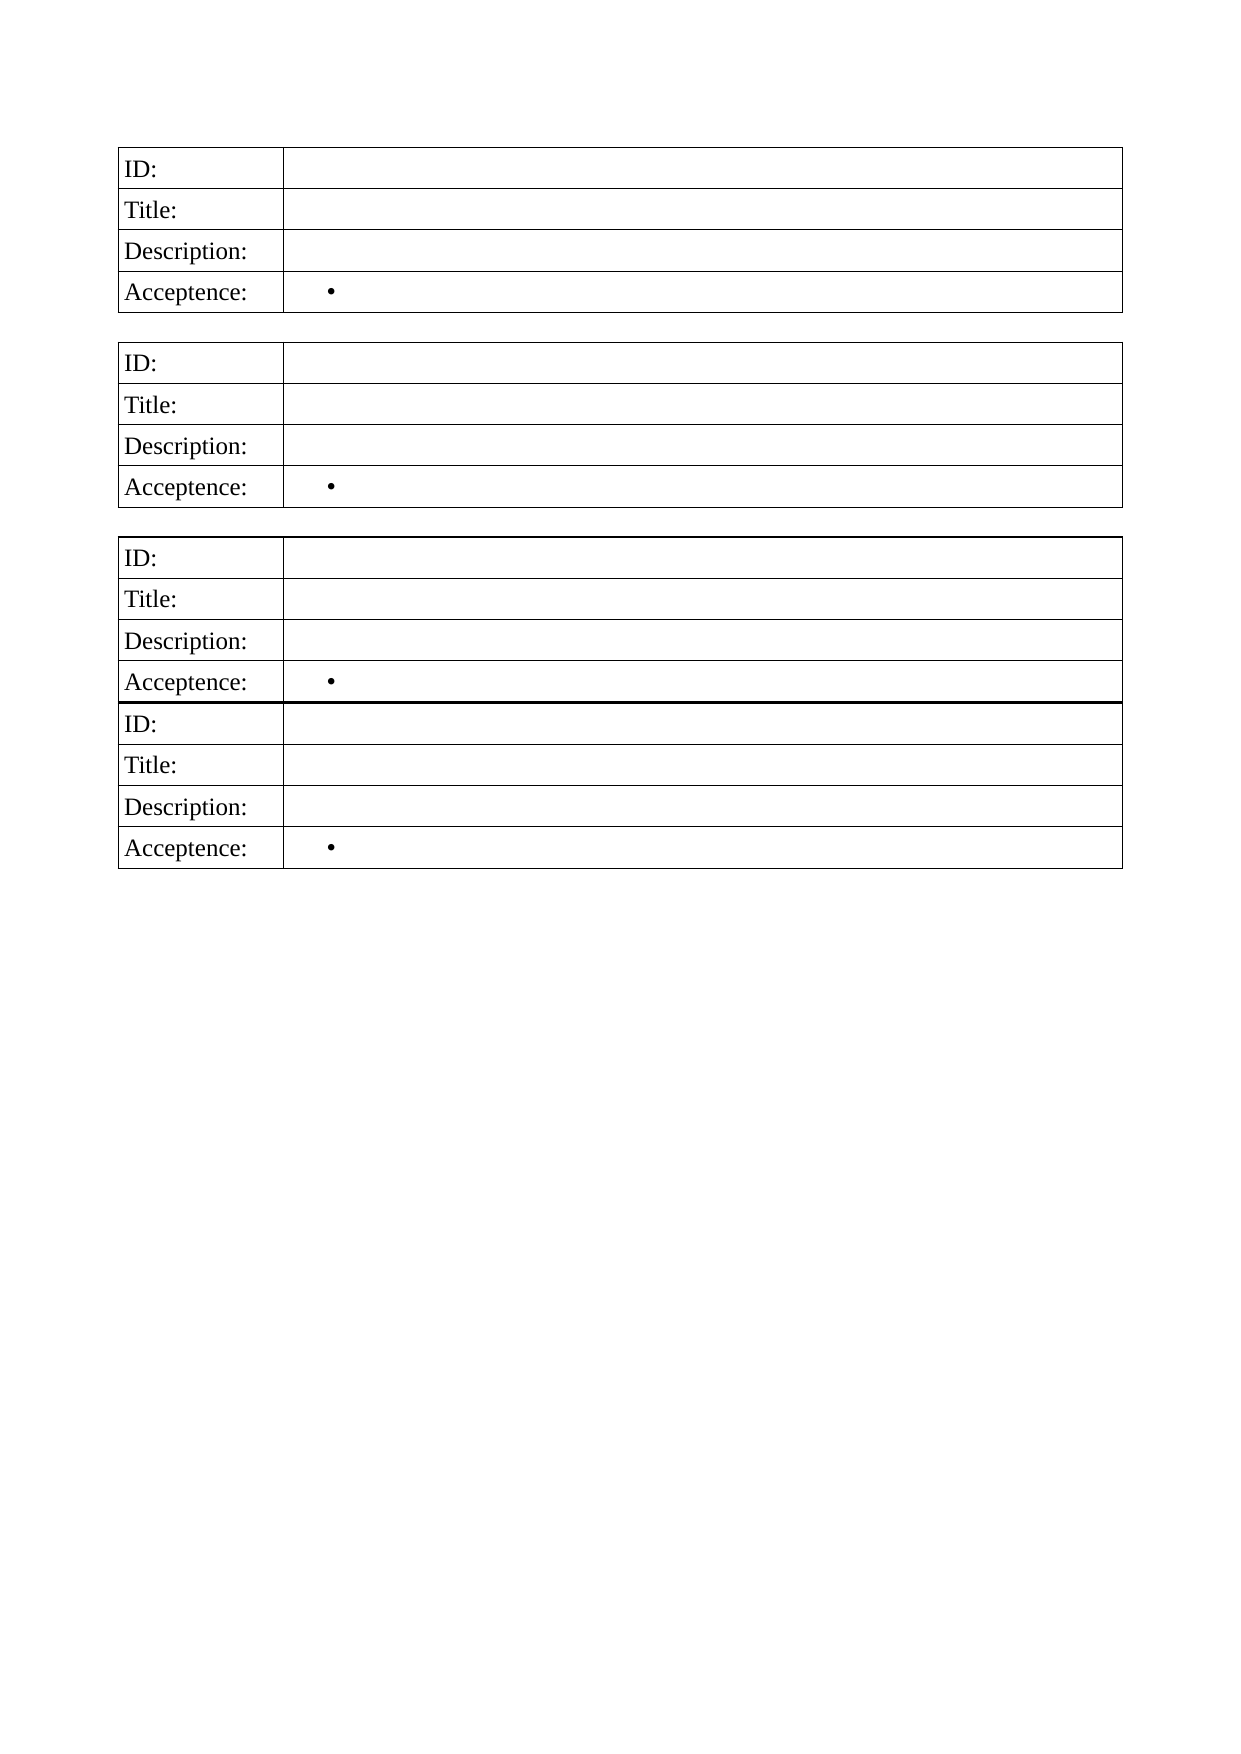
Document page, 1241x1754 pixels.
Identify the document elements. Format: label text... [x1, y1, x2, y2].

table_cell [284, 620, 1122, 660]
table_cell Title: [119, 579, 283, 619]
table_header ID: [119, 148, 283, 188]
table_cell Title: [119, 384, 283, 424]
table_cell [284, 189, 1122, 229]
table_header ID: [119, 538, 283, 578]
table_cell [284, 230, 1122, 271]
table_header [284, 343, 1122, 383]
table_cell Acceptence: [119, 661, 283, 701]
table_header ID: [119, 343, 283, 383]
table_header [284, 704, 1122, 744]
table_header [284, 148, 1122, 188]
table_cell Description: [119, 620, 283, 660]
table_cell Title: [119, 189, 283, 229]
table_cell Description: [119, 786, 283, 826]
table_cell [284, 466, 1122, 507]
table_cell Description: [119, 425, 283, 465]
table_cell [284, 827, 1122, 867]
table_header ID: [119, 704, 283, 744]
table_cell [284, 786, 1122, 826]
table_cell [284, 745, 1122, 785]
table_cell [284, 272, 1122, 312]
table_cell [284, 661, 1122, 701]
table_cell Title: [119, 745, 283, 785]
table_cell [284, 425, 1122, 465]
table_cell [284, 384, 1122, 424]
table_cell Acceptence: [119, 466, 283, 507]
table_cell Acceptence: [119, 827, 283, 867]
table_cell Acceptence: [119, 272, 283, 312]
table_cell [284, 579, 1122, 619]
table_header [284, 538, 1122, 578]
table_cell Description: [119, 230, 283, 271]
